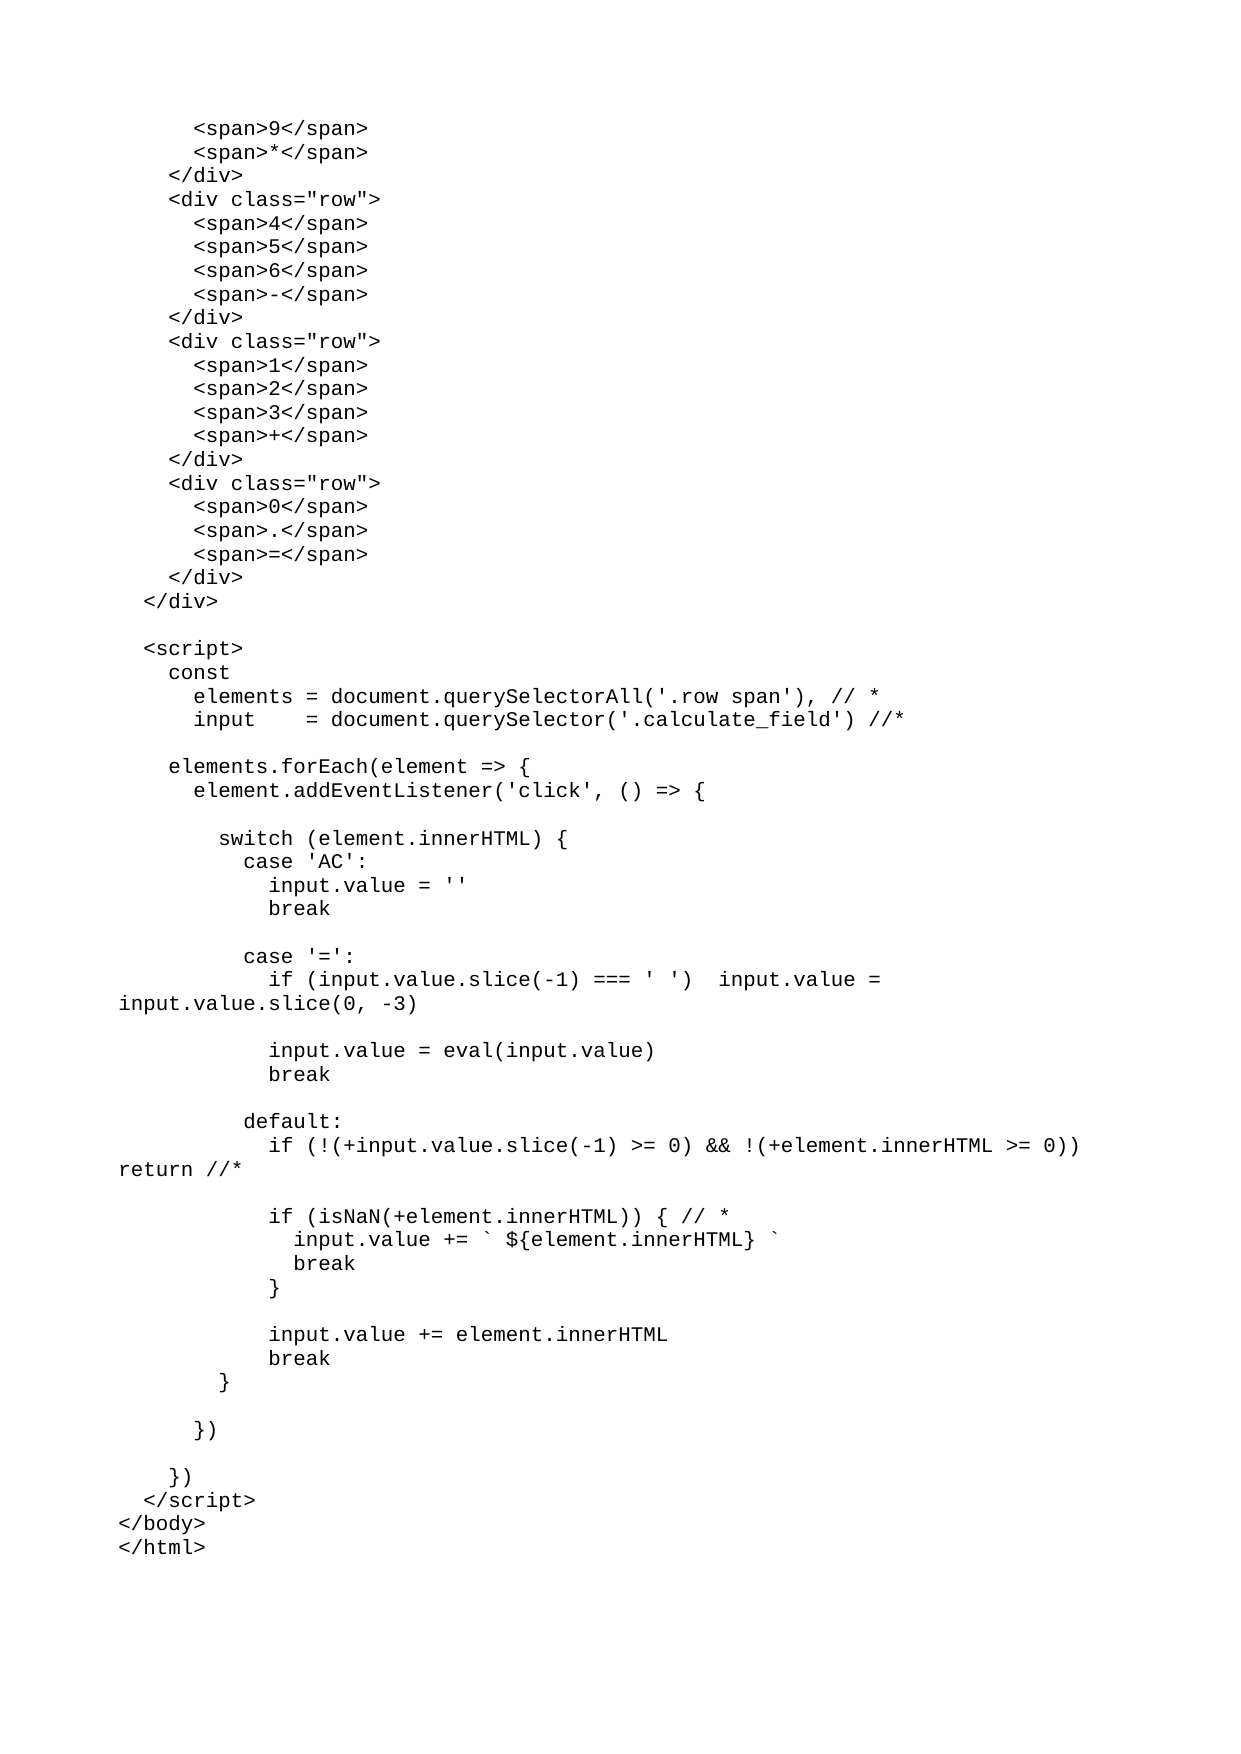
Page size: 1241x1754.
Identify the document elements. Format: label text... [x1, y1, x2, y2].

text input.value += ` ${element.innerHTML} ` [118, 1229, 1122, 1253]
text <span>1</span> [118, 354, 1122, 378]
text <div class="row"> [118, 189, 1122, 213]
text } [118, 1277, 1122, 1300]
text default: [118, 1111, 1122, 1135]
text case 'AC': [118, 851, 1122, 875]
text </div> [118, 307, 1122, 331]
text <span>*</span> [118, 142, 1122, 165]
text </body> [118, 1513, 1122, 1537]
text if (!(+input.value.slice(-1) >= 0) && !(+element.innerHTML >= 0)) return //* [118, 1135, 1122, 1182]
text <span>+</span> [118, 426, 1122, 449]
text if (isNaN(+element.innerHTML)) { // * [118, 1206, 1122, 1229]
text break [118, 1348, 1122, 1371]
text <span>5</span> [118, 236, 1122, 260]
text <span>2</span> [118, 378, 1122, 402]
text <span>0</span> [118, 496, 1122, 520]
text <span>9</span> [118, 118, 1122, 142]
text break [118, 1064, 1122, 1088]
text <script> [118, 638, 1122, 662]
text input.value = eval(input.value) [118, 1040, 1122, 1064]
text input.value = '' [118, 875, 1122, 898]
text input = document.querySelector('.calculate_field') //* [118, 709, 1122, 733]
text }) [118, 1419, 1122, 1442]
text <span>.</span> [118, 520, 1122, 544]
text elements = document.querySelectorAll('.row span'), // * [118, 686, 1122, 709]
text <div class="row"> [118, 331, 1122, 354]
text if (input.value.slice(-1) === ' ') input.value = input.value.slice(0, -3) [118, 969, 1122, 1017]
text const [118, 662, 1122, 686]
text </div> [118, 591, 1122, 615]
text switch (element.innerHTML) { [118, 827, 1122, 851]
text elements.forEach(element => { [118, 757, 1122, 780]
text <span>6</span> [118, 260, 1122, 284]
text <div class="row"> [118, 473, 1122, 496]
text <span>3</span> [118, 402, 1122, 426]
text break [118, 898, 1122, 922]
text <span>-</span> [118, 284, 1122, 307]
text </div> [118, 449, 1122, 473]
text case '=': [118, 946, 1122, 969]
text <span>4</span> [118, 213, 1122, 236]
text break [118, 1253, 1122, 1277]
text <span>=</span> [118, 544, 1122, 567]
text }) [118, 1466, 1122, 1489]
text </div> [118, 165, 1122, 189]
text </div> [118, 567, 1122, 591]
text </script> [118, 1489, 1122, 1513]
text element.addEventListener('click', () => { [118, 780, 1122, 804]
text </html> [118, 1537, 1122, 1561]
text } [118, 1371, 1122, 1395]
text input.value += element.innerHTML [118, 1324, 1122, 1348]
